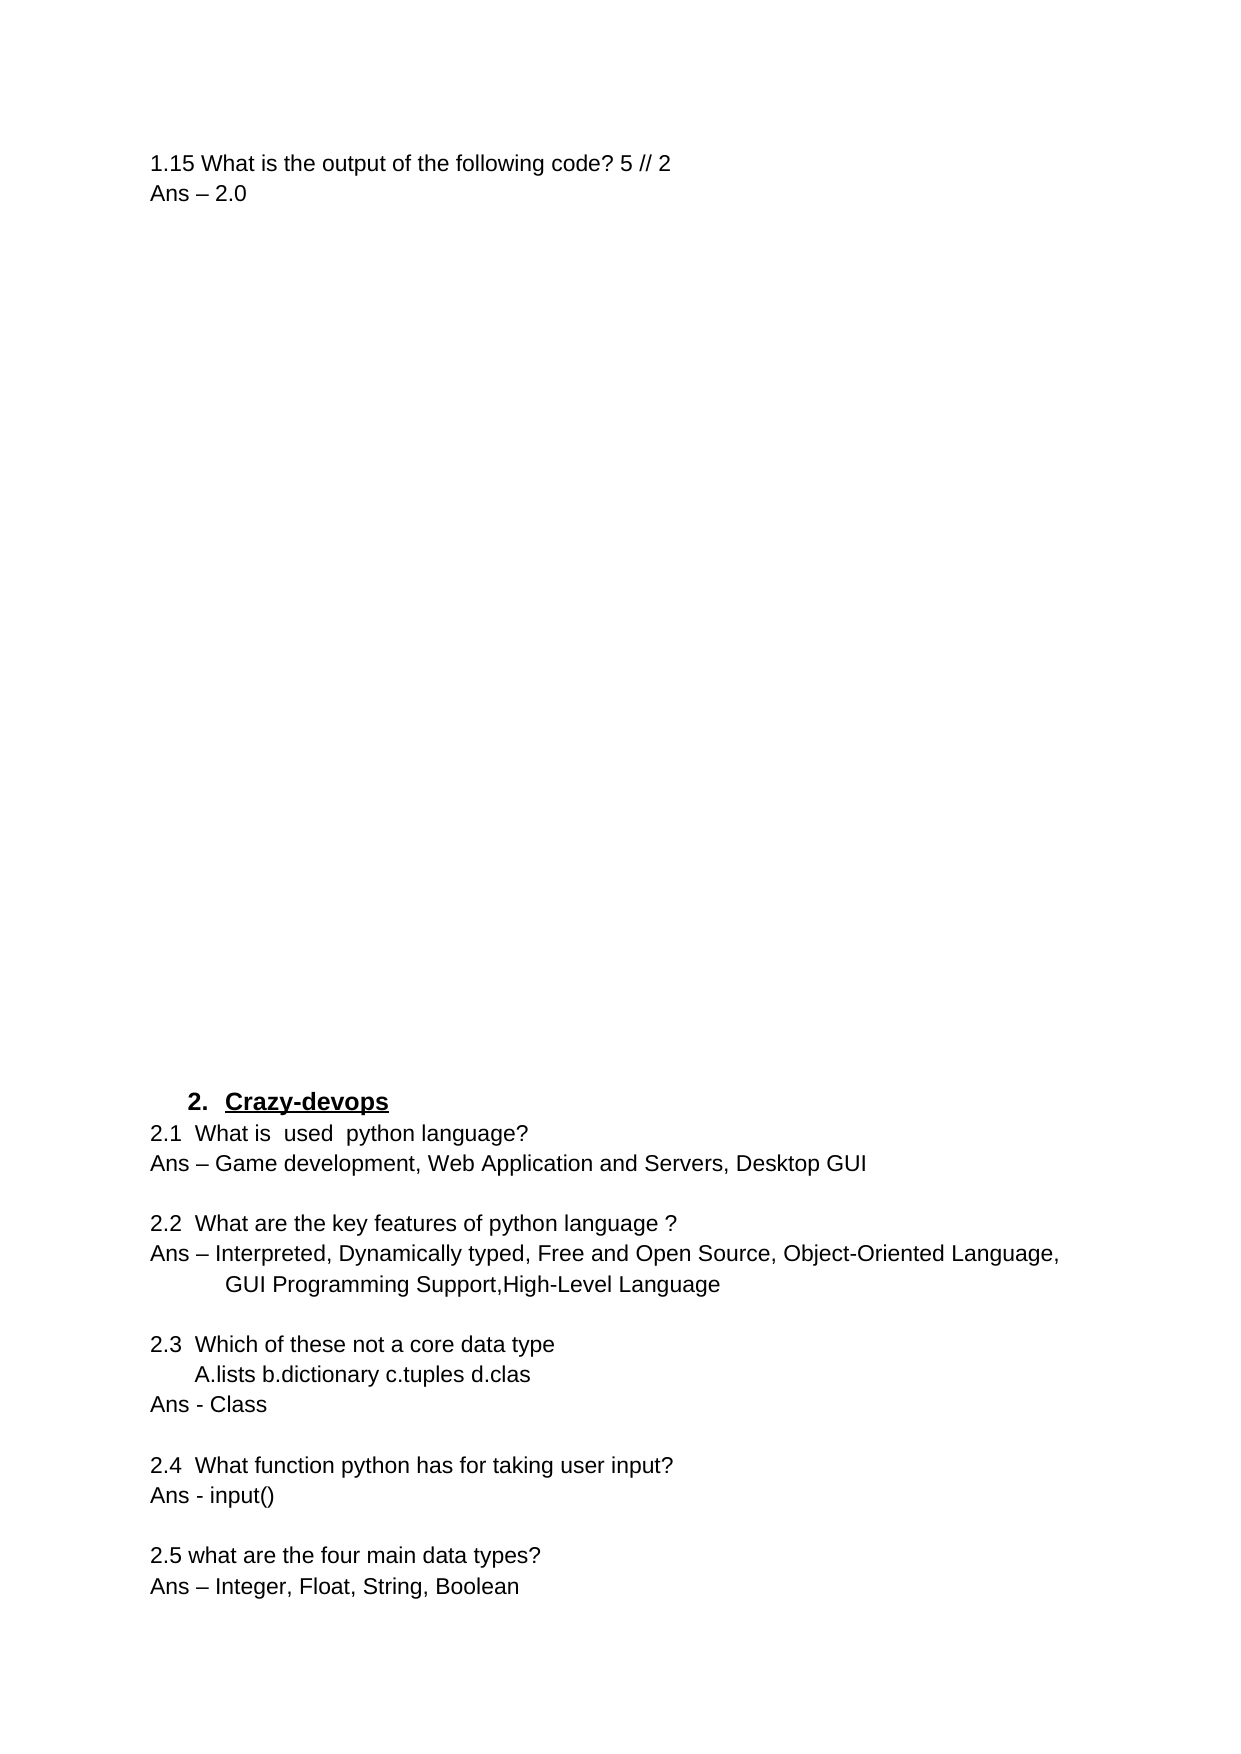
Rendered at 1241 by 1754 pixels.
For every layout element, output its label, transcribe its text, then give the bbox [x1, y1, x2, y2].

text 2.3 Which of these not a core data type [150, 1331, 1090, 1357]
text Ans - Class [150, 1391, 1090, 1418]
text A.lists b.dictionary c.tuples d.clas [150, 1361, 1090, 1387]
text 2.1 What is used python language? [150, 1119, 1090, 1146]
list Crazy-devops [187, 1086, 1090, 1115]
text 2.2 What are the key features of python language ? [150, 1210, 1090, 1236]
text Ans - input() [150, 1482, 1090, 1508]
text 1.15 What is the output of the following code? 5 // 2 [150, 150, 1090, 176]
text Ans – Integer, Float, String, Boolean [150, 1573, 1090, 1599]
text 2.4 What function python has for taking user input? [150, 1452, 1090, 1478]
text Ans – Game development, Web Application and Servers, Desktop GUI [150, 1150, 1090, 1176]
text Ans – Interpreted, Dynamically typed, Free and Open Source, Object-Oriented Language, GUI Programming Support,High-Level Language [150, 1240, 1090, 1297]
text 2.5 what are the four main data types? [150, 1542, 1090, 1569]
text Ans – 2.0 [150, 180, 1090, 207]
